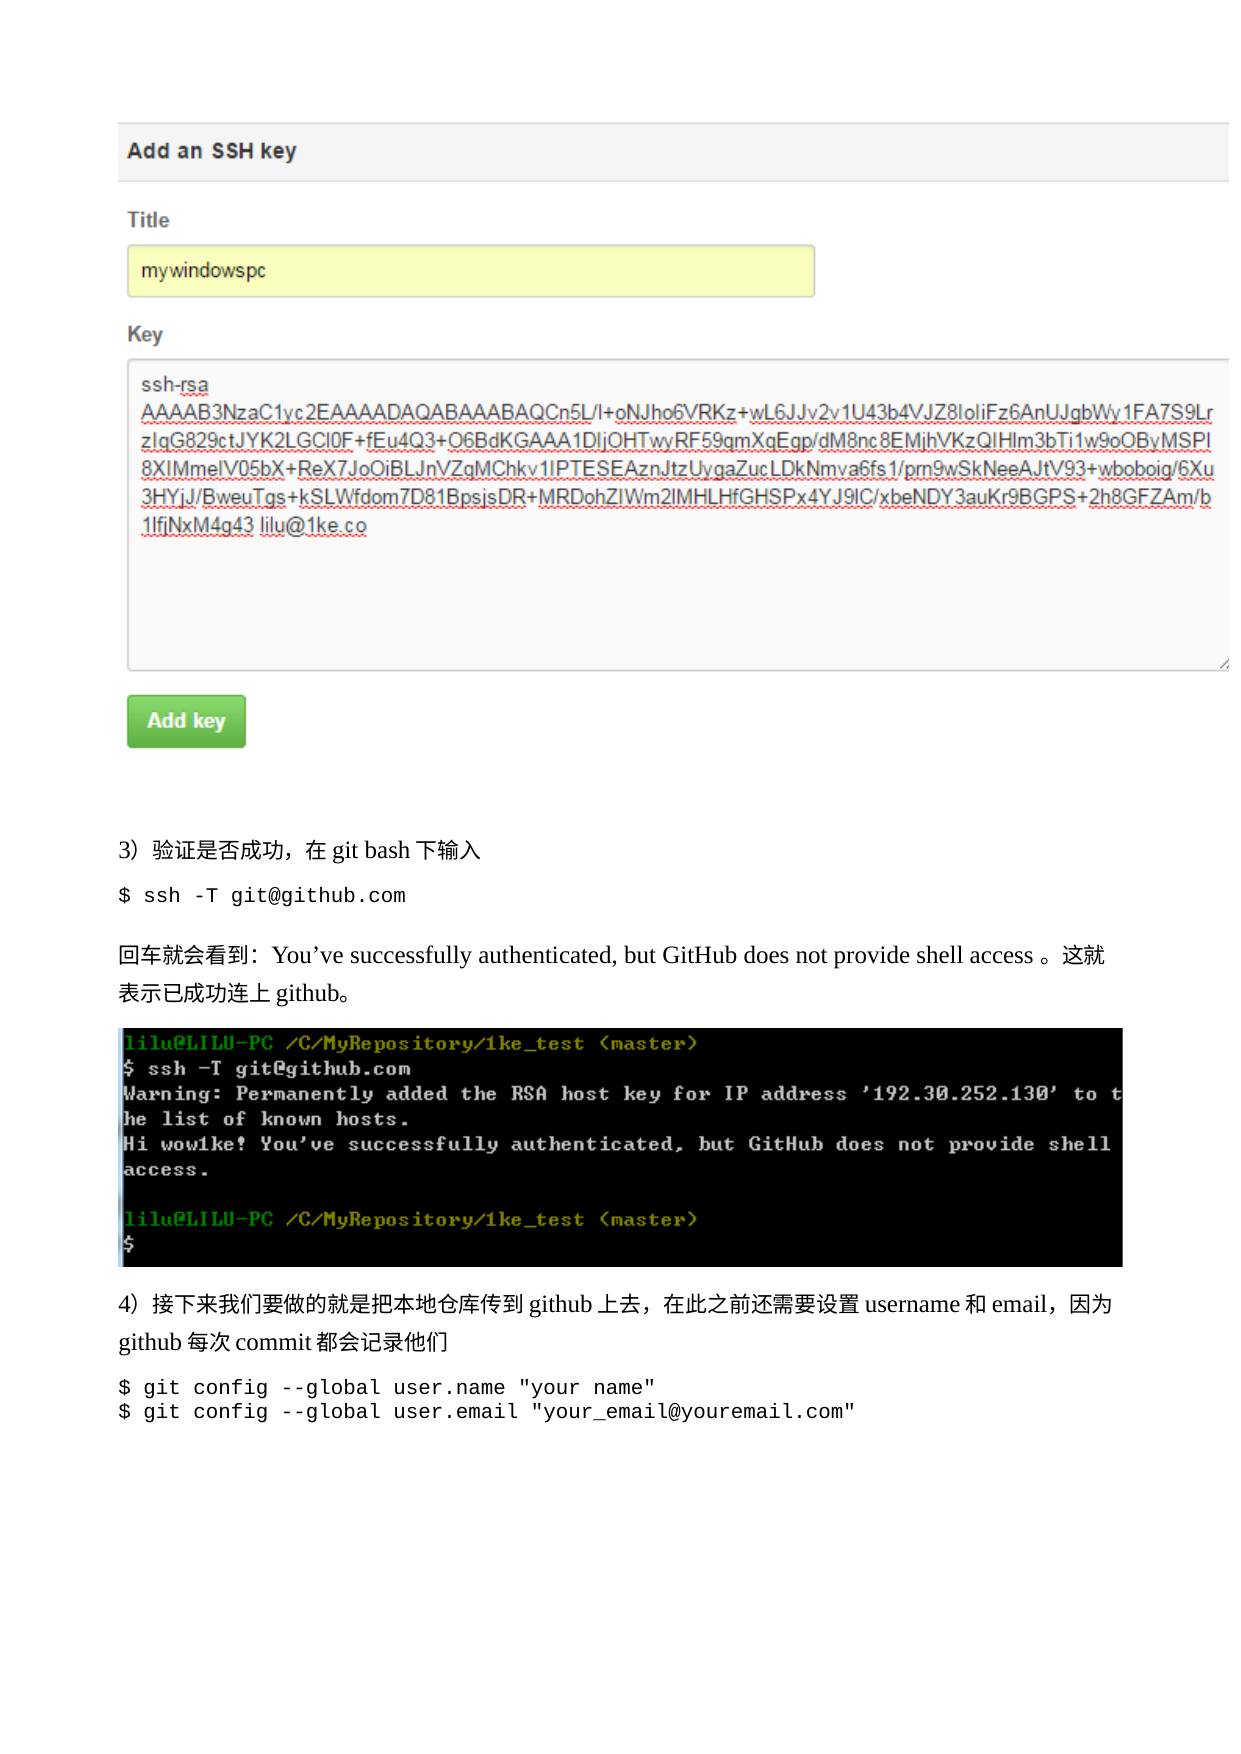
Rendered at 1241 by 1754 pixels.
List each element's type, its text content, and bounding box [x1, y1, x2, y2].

picture [118, 118, 1229, 764]
text $ ssh -T git@github.com [118, 885, 1122, 909]
text $ git config --global user.email "your_email@youremail.com" [118, 1401, 1122, 1424]
text $ git config --global user.name "your name" [118, 1377, 1122, 1401]
picture [118, 1028, 1123, 1267]
text 4）接下来我们要做的就是把本地仓库传到github上去，在此之前还需要设置username和email，因为github每次commit都会记录他们 [118, 1287, 1122, 1356]
text 回车就会看到：You’ve successfully authenticated, but GitHub does not provide shell access 。这就表示已成功连上github。 [118, 938, 1122, 1008]
text 3）验证是否成功，在git bash下输入 [118, 833, 1122, 864]
